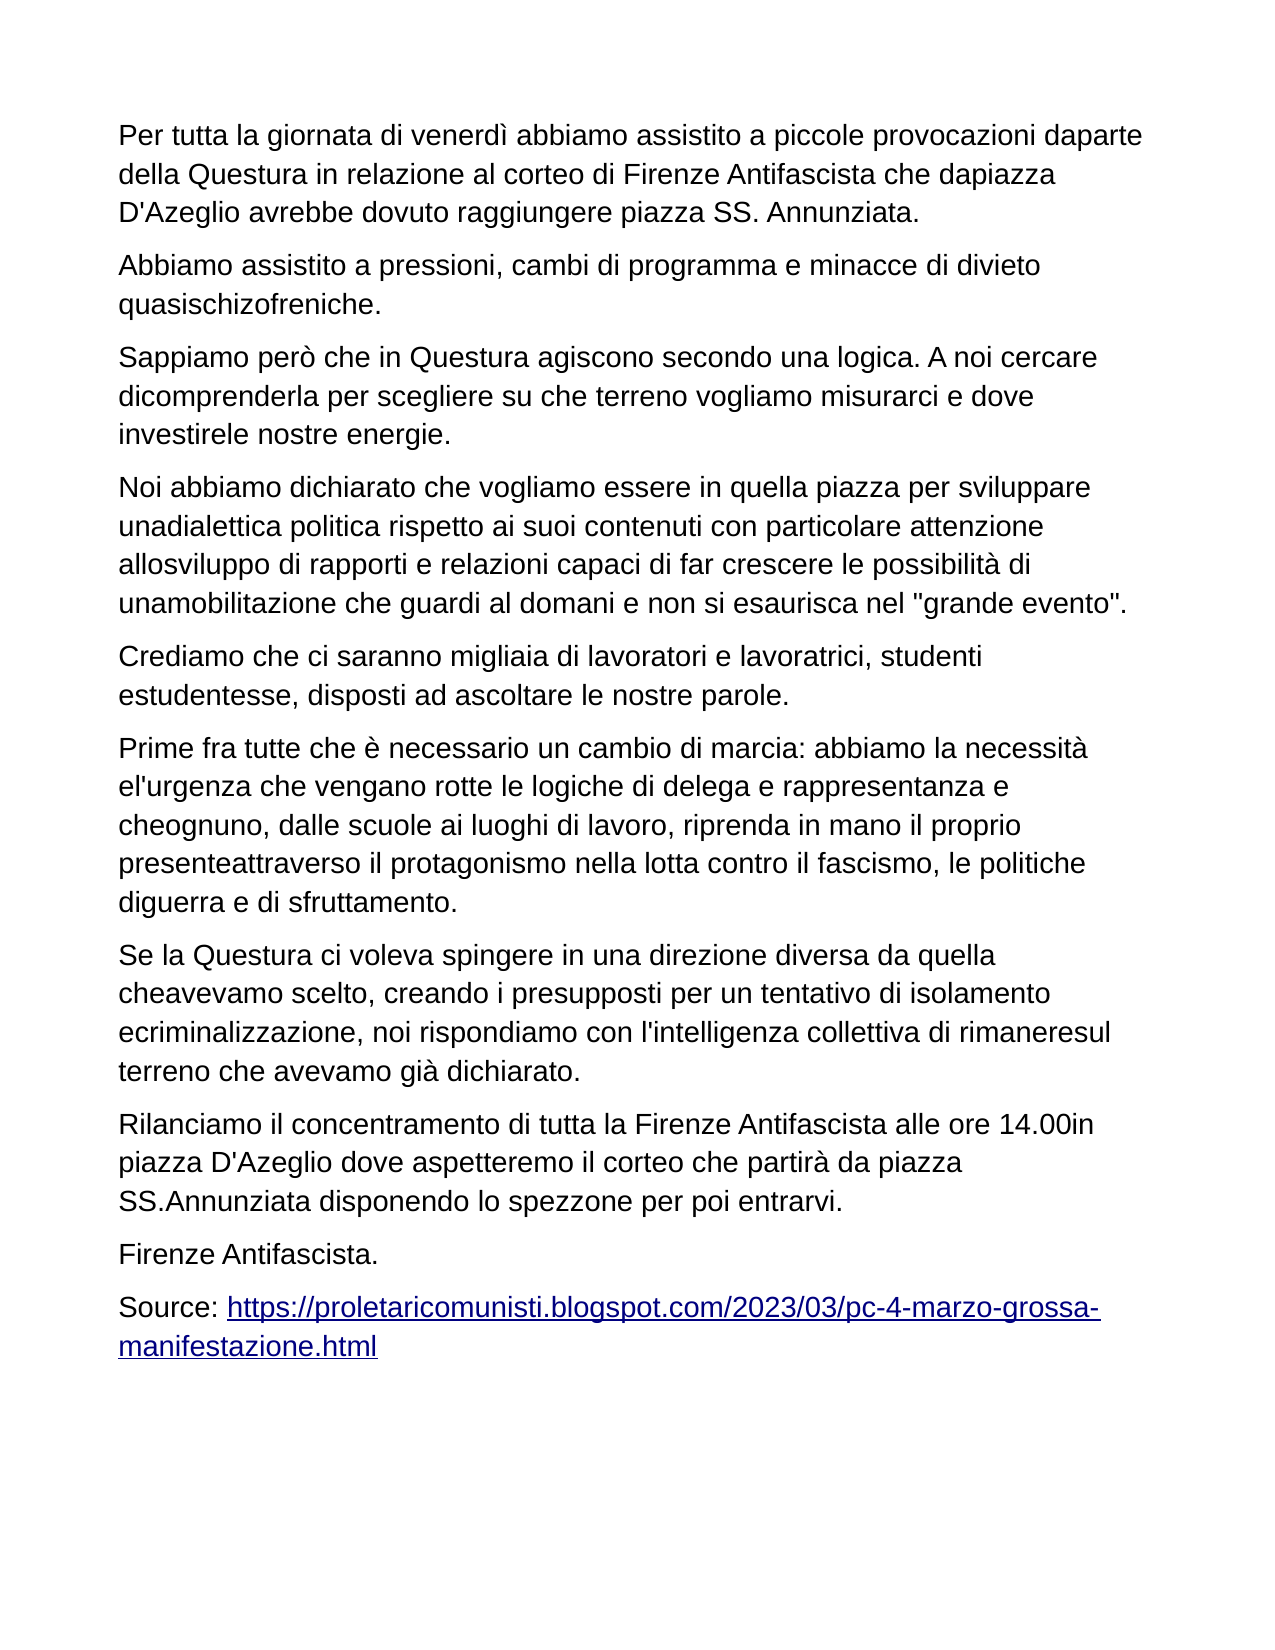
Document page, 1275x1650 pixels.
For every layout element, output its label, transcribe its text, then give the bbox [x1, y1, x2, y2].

text Crediamo che ci saranno migliaia di lavoratori e lavoratrici, studenti estudentesse, disposti ad ascoltare le nostre parole. [118, 639, 1157, 711]
text Noi abbiamo dichiarato che vogliamo essere in quella piazza per sviluppare unadialettica politica rispetto ai suoi contenuti con particolare attenzione allosviluppo di rapporti e relazioni capaci di far crescere le possibilità di unamobilitazione che guardi al domani e non si esaurisca nel "grande evento". [118, 470, 1157, 619]
text Prime fra tutte che è necessario un cambio di marcia: abbiamo la necessità el'urgenza che vengano rotte le logiche di delega e rappresentanza e cheognuno, dalle scuole ai luoghi di lavoro, riprenda in mano il proprio presenteattraverso il protagonismo nella lotta contro il fascismo, le politiche diguerra e di sfruttamento. [118, 731, 1157, 918]
text Source: https://proletaricomunisti.blogspot.com/2023/03/pc-4-marzo-grossa-manifestazione.html [118, 1290, 1157, 1362]
text Sappiamo però che in Questura agiscono secondo una logica. A noi cercare dicomprenderla per scegliere su che terreno vogliamo misurarci e dove investirele nostre energie. [118, 340, 1157, 451]
text Se la Questura ci voleva spingere in una direzione diversa da quella cheavevamo scelto, creando i presupposti per un tentativo di isolamento ecriminalizzazione, noi rispondiamo con l'intelligenza collettiva di rimaneresul terreno che avevamo già dichiarato. [118, 938, 1157, 1087]
text Firenze Antifascista. [118, 1237, 1157, 1270]
text Rilanciamo il concentramento di tutta la Firenze Antifascista alle ore 14.00in piazza D'Azeglio dove aspetteremo il corteo che partirà da piazza SS.Annunziata disponendo lo spezzone per poi entrarvi. [118, 1107, 1157, 1217]
text Abbiamo assistito a pressioni, cambi di programma e minacce di divieto quasischizofreniche. [118, 248, 1157, 320]
text Per tutta la giornata di venerdì abbiamo assistito a piccole provocazioni daparte della Questura in relazione al corteo di Firenze Antifascista che dapiazza D'Azeglio avrebbe dovuto raggiungere piazza SS. Annunziata. [118, 118, 1157, 229]
